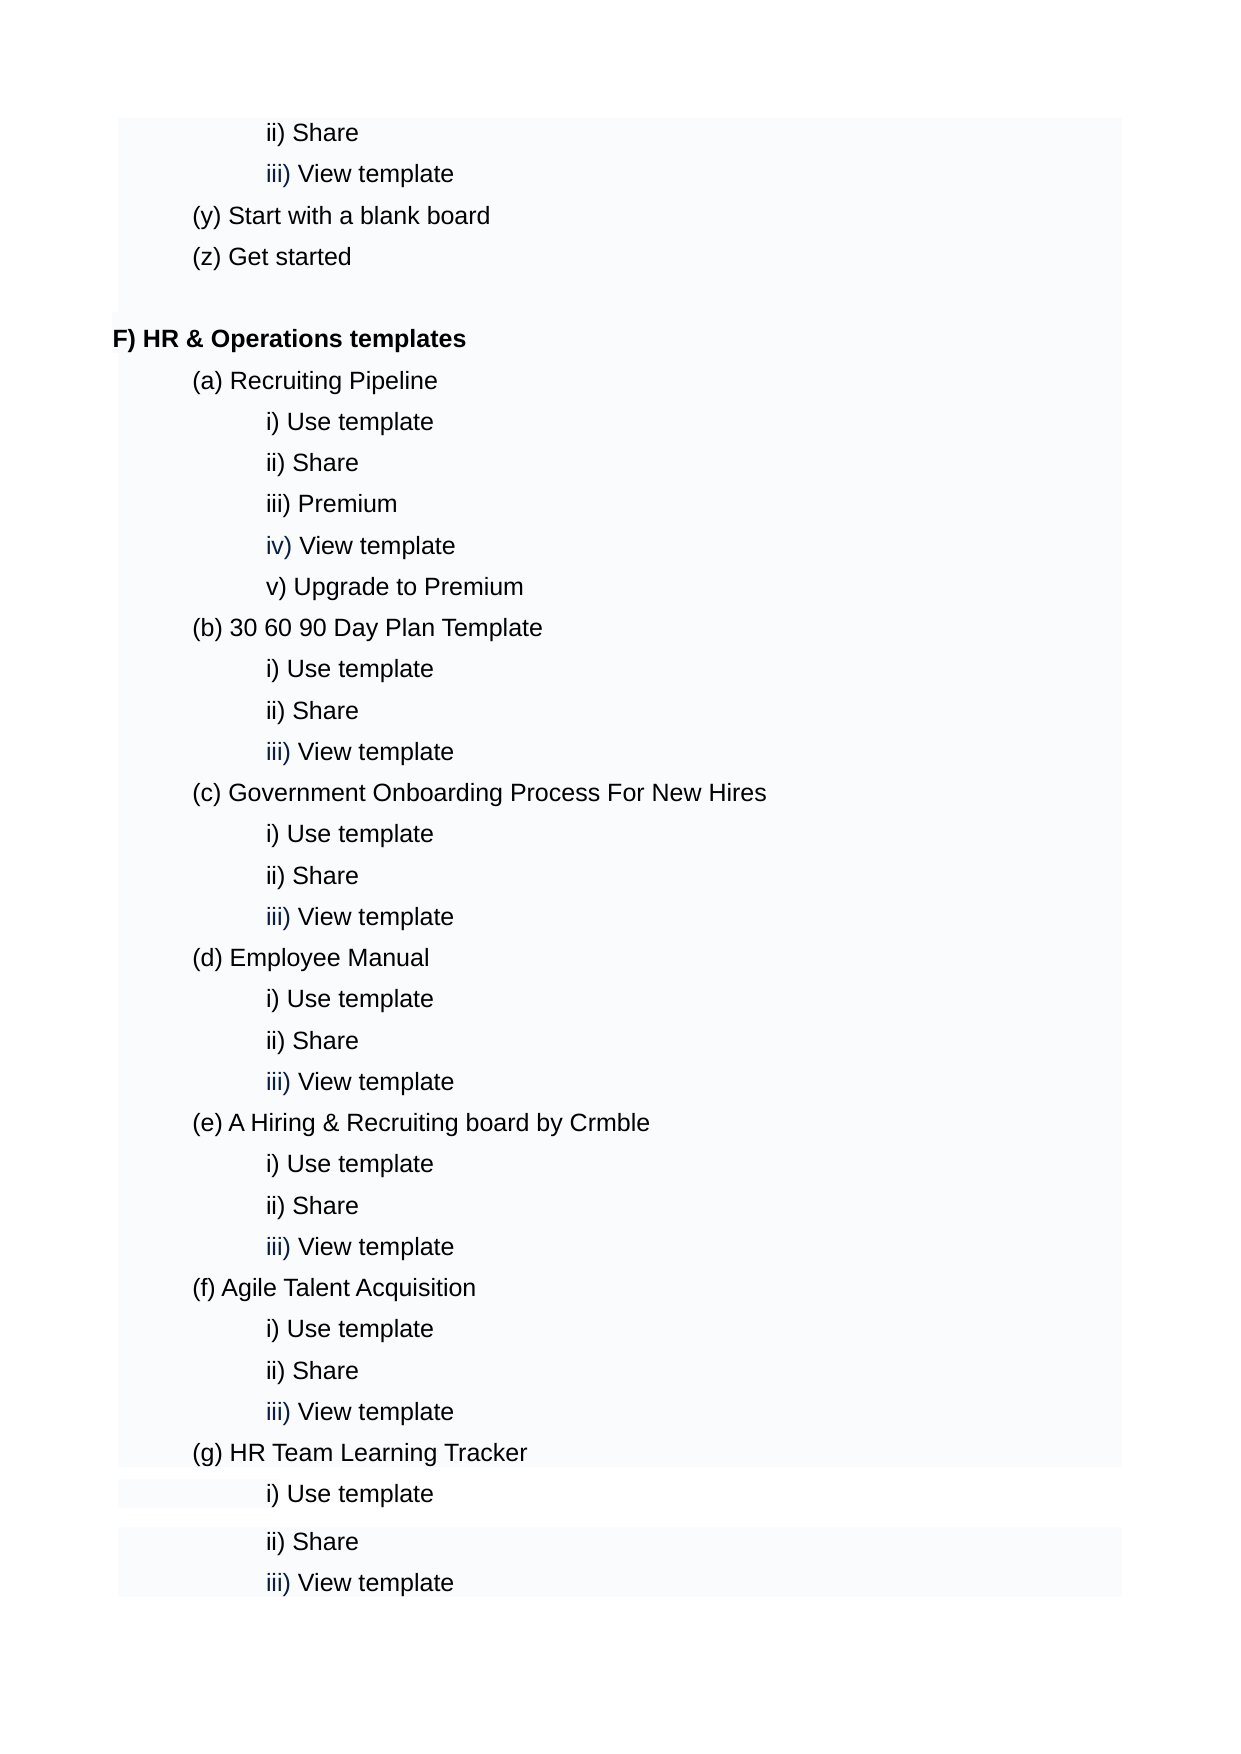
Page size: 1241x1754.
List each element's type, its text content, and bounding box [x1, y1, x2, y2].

text i) Use template [118, 407, 1122, 436]
text (f) Agile Talent Acquisition [118, 1273, 1122, 1302]
text ii) Share [118, 1026, 1122, 1054]
text iv) View template [118, 531, 1122, 559]
text ii) Share [118, 1191, 1122, 1219]
text (b) 30 60 90 Day Plan Template [118, 613, 1122, 642]
text iii) View template [118, 902, 1122, 931]
text ii) Share [118, 696, 1122, 724]
text v) Upgrade to Premium [118, 572, 1122, 601]
text i) Use template [118, 1314, 1122, 1343]
text i) Use template [118, 654, 1122, 683]
text ii) Share [118, 448, 1122, 477]
text i) Use template [118, 819, 1122, 848]
text iii) View template [118, 737, 1122, 766]
text iii) View template [118, 159, 1122, 188]
text i) Use template [118, 1149, 1122, 1178]
text ii) Share [118, 118, 1122, 147]
text i) Use template [118, 984, 1122, 1013]
text F) HR & Operations templates [112, 324, 1122, 353]
text iii) View template [118, 1568, 1122, 1597]
text (z) Get started [118, 242, 1122, 271]
text (y) Start with a blank board [118, 201, 1122, 229]
text (g) HR Team Learning Tracker [118, 1438, 1122, 1467]
text iii) View template [118, 1067, 1122, 1096]
text (d) Employee Manual [118, 943, 1122, 972]
text (e) A Hiring & Recruiting board by Crmble [118, 1108, 1122, 1137]
text ii) Share [118, 1356, 1122, 1384]
text iii) View template [118, 1397, 1122, 1426]
text ii) Share [118, 1527, 1122, 1556]
text i) Use template [118, 1479, 1122, 1508]
text (c) Government Onboarding Process For New Hires [118, 778, 1122, 807]
text ii) Share [118, 861, 1122, 889]
text (a) Recruiting Pipeline [118, 366, 1122, 394]
text iii) Premium [118, 489, 1122, 518]
text iii) View template [118, 1232, 1122, 1261]
